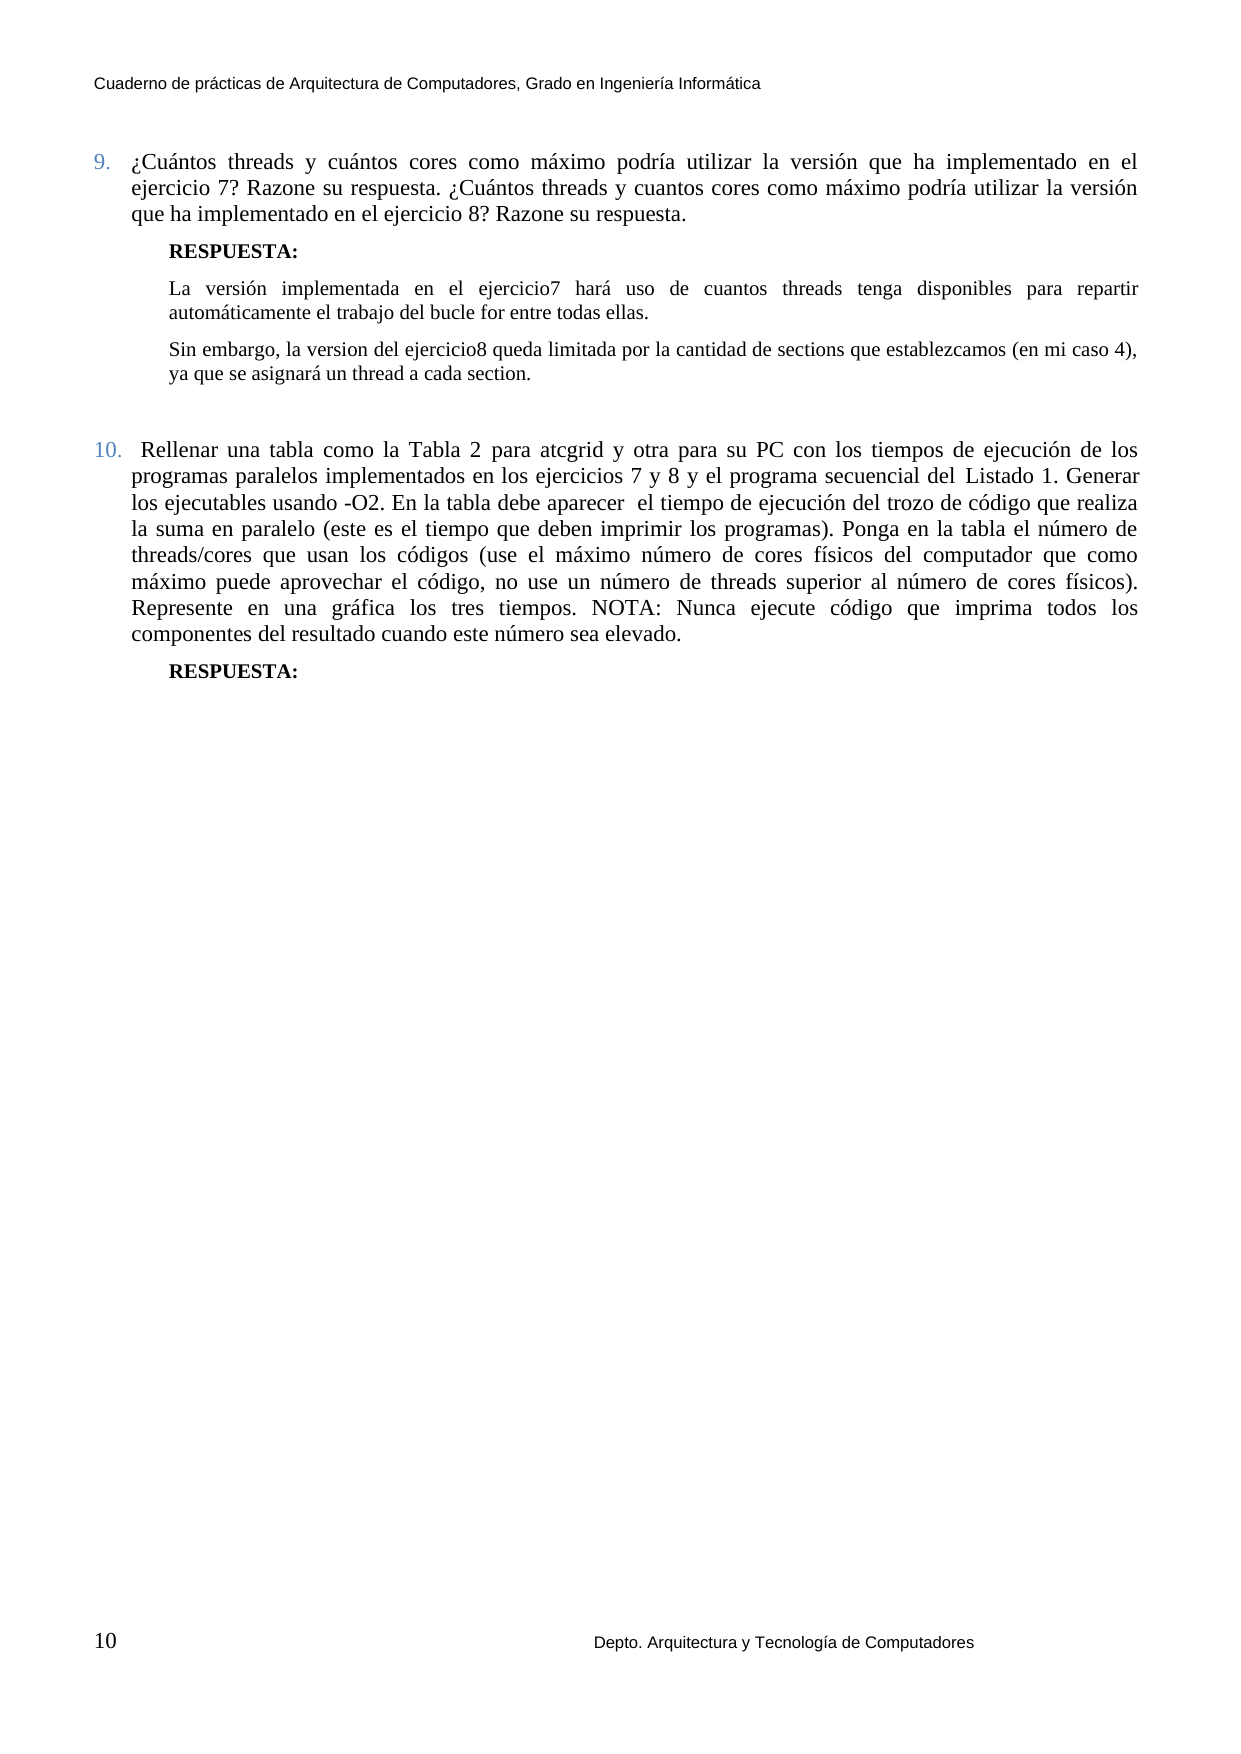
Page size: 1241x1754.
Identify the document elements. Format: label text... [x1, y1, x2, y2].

text RESPUESTA: [169, 659, 1140, 683]
text RESPUESTA: [169, 239, 1140, 263]
list ¿Cuántos threads y cuántos cores como máximo podría utilizar la versión que ha implementado en el ejercicio 7? Razone su respuesta. ¿Cuántos threads y cuantos cores como máximo podría utilizar la versión que ha implementado en el ejercicio 8? Razone su respuesta. [94, 148, 1140, 227]
text Sin embargo, la version del ejercicio8 queda limitada por la cantidad de sections que establezcamos (en mi caso 4), ya que se asignará un thread a cada section. [169, 336, 1140, 384]
text La versión implementada en el ejercicio7 hará uso de cuantos threads tenga disponibles para repartir automáticamente el trabajo del bucle for entre todas ellas. [169, 276, 1140, 324]
list Rellenar una tabla como la Tabla 2 para atcgrid y otra para su PC con los tiempos de ejecución de los programas paralelos implementados en los ejercicios 7 y 8 y el programa secuencial del Listado 1. Generar los ejecutables usando -O2. En la tabla debe aparecer el tiempo de ejecución del trozo de código que realiza la suma en paralelo (este es el tiempo que deben imprimir los programas). Ponga en la tabla el número de threads/cores que usan los códigos (use el máximo número de cores físicos del computador que como máximo puede aprovechar el código, no use un número de threads superior al número de cores físicos). Represente en una gráfica los tres tiempos. NOTA: Nunca ejecute código que imprima todos los componentes del resultado cuando este número sea elevado. [94, 436, 1140, 647]
